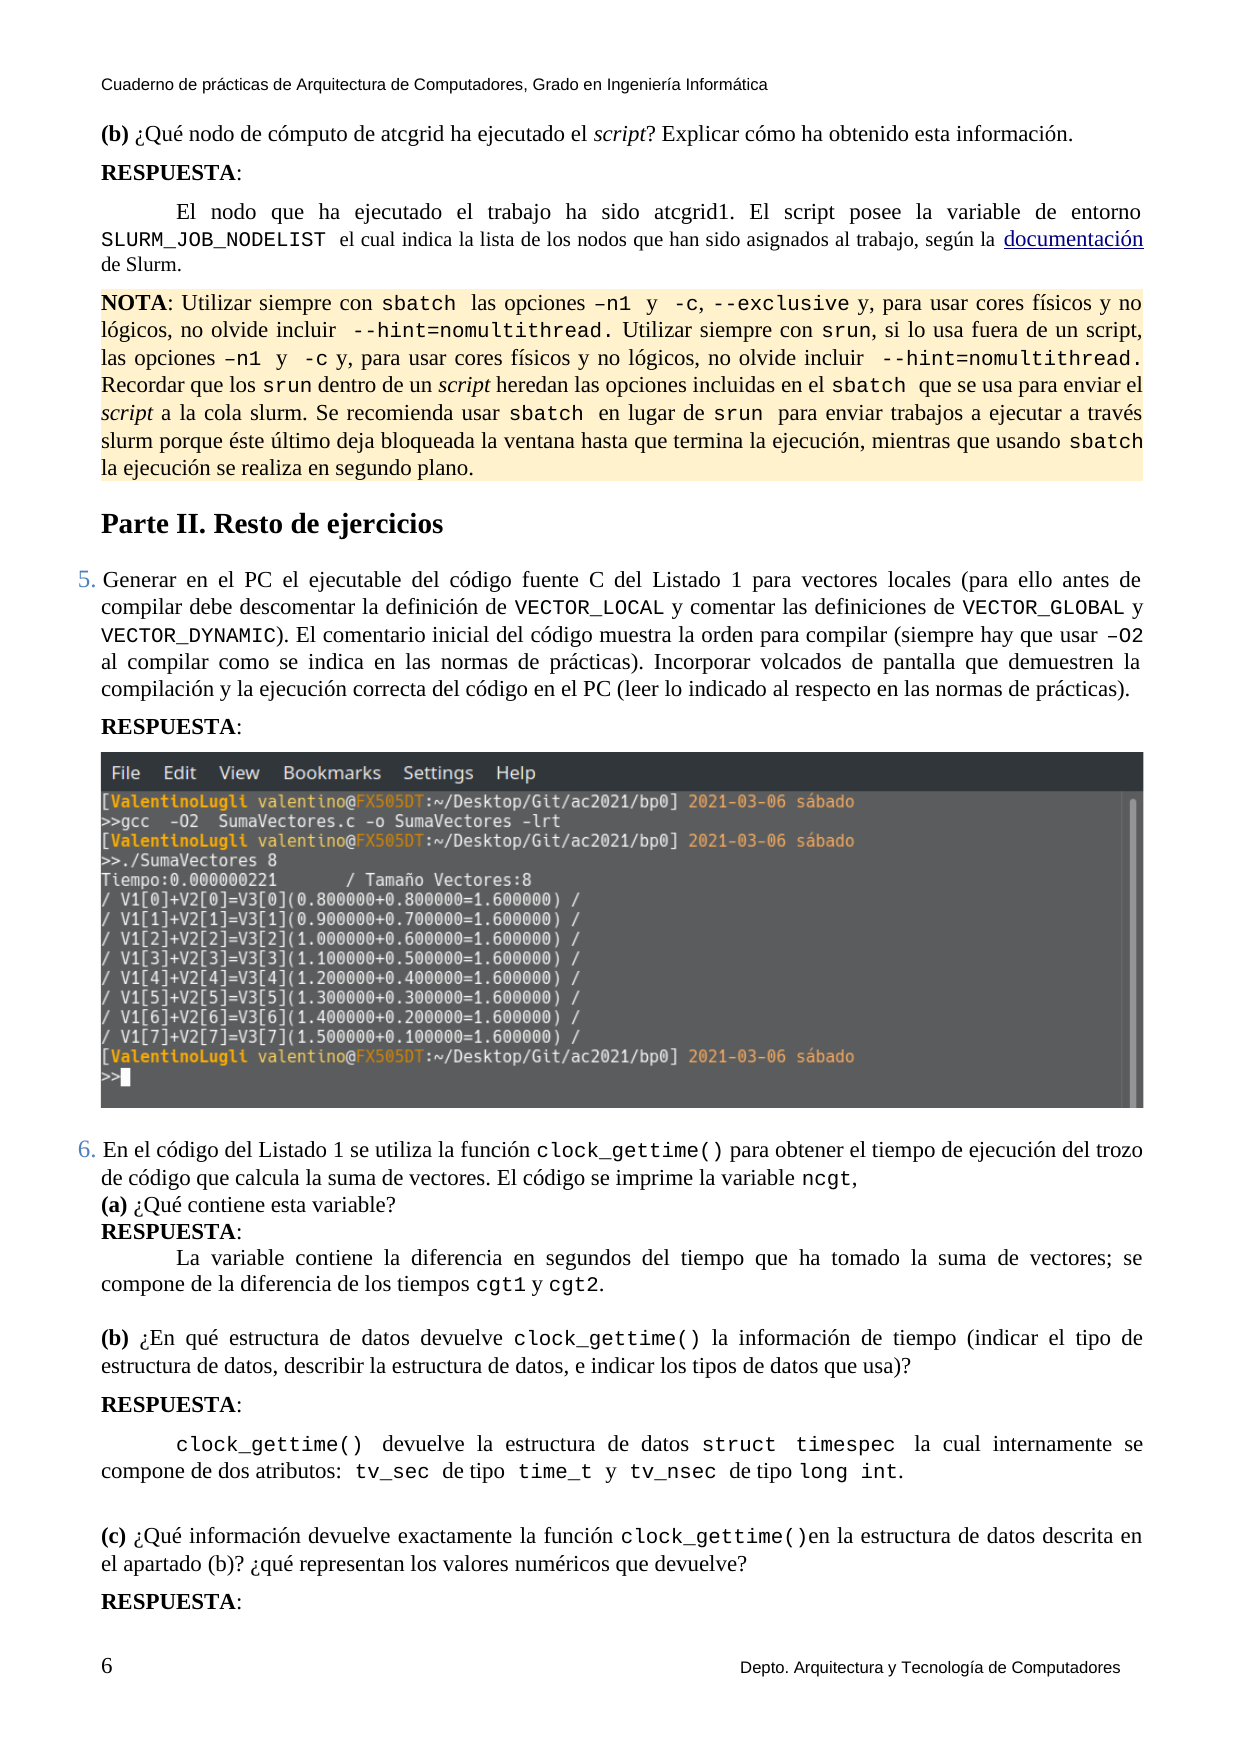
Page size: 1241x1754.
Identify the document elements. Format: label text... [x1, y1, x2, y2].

list RESPUESTA: [101, 713, 1143, 740]
list En el código del Listado 1 se utiliza la función clock_gettime() para obtener el tiempo de ejecución del trozo de código que calcula la suma de vectores. El código se imprime la variable ncgt, [71, 1134, 1143, 1191]
subtitle Parte II. Resto de ejercicios [101, 506, 1143, 539]
text RESPUESTA: [101, 1218, 1143, 1244]
text (c) ¿Qué información devuelve exactamente la función clock_gettime()en la estructura de datos descrita en el apartado (b)? ¿qué representan los valores numéricos que devuelve? [101, 1521, 1143, 1576]
list El nodo que ha ejecutado el trabajo ha sido atcgrid1. El script posee la variable de entorno SLURM_JOB_NODELIST el cual indica la lista de los nodos que han sido asignados al trabajo, según la documentación de Slurm. [101, 198, 1143, 276]
text La variable contiene la diferencia en segundos del tiempo que ha tomado la suma de vectores; se compone de la diferencia de los tiempos cgt1 y cgt2. [101, 1244, 1143, 1298]
list RESPUESTA: [101, 1588, 1143, 1615]
picture [100, 752, 1144, 1108]
text (b) ¿Qué nodo de cómputo de atcgrid ha ejecutado el script? Explicar cómo ha obtenido esta información. [101, 121, 1143, 147]
list Generar en el PC el ejecutable del código fuente C del Listado 1 para vectores locales (para ello antes de compilar debe descomentar la definición de VECTOR_LOCAL y comentar las definiciones de VECTOR_GLOBAL y VECTOR_DYNAMIC). El comentario inicial del código muestra la orden para compilar (siempre hay que usar –O2 al compilar como se indica en las normas de prácticas). Incorporar volcados de pantalla que demuestren la compilación y la ejecución correcta del código en el PC (leer lo indicado al respecto en las normas de prácticas). [71, 564, 1143, 701]
list clock_gettime() devuelve la estructura de datos struct timespec la cual internamente se compone de dos atributos: tv_sec de tipo time_t y tv_nsec de tipo long int. [101, 1430, 1143, 1485]
list RESPUESTA: [101, 1391, 1143, 1417]
list NOTA: Utilizar siempre con sbatch las opciones –n1 y -c, --exclusive y, para usar cores físicos y no lógicos, no olvide incluir --hint=nomultithread. Utilizar siempre con srun, si lo usa fuera de un script, las opciones –n1 y -c y, para usar cores físicos y no lógicos, no olvide incluir --hint=nomultithread. Recordar que los srun dentro de un script heredan las opciones incluidas en el sbatch que se usa para enviar el script a la cola slurm. Se recomienda usar sbatch en lugar de srun para enviar trabajos a ejecutar a través slurm porque éste último deja bloqueada la ventana hasta que termina la ejecución, mientras que usando sbatch la ejecución se realiza en segundo plano. [101, 289, 1143, 481]
text (a) ¿Qué contiene esta variable? [101, 1191, 1143, 1218]
text (b) ¿En qué estructura de datos devuelve clock_gettime() la información de tiempo (indicar el tipo de estructura de datos, describir la estructura de datos, e indicar los tipos de datos que usa)? [101, 1324, 1143, 1378]
list RESPUESTA: [101, 159, 1143, 186]
